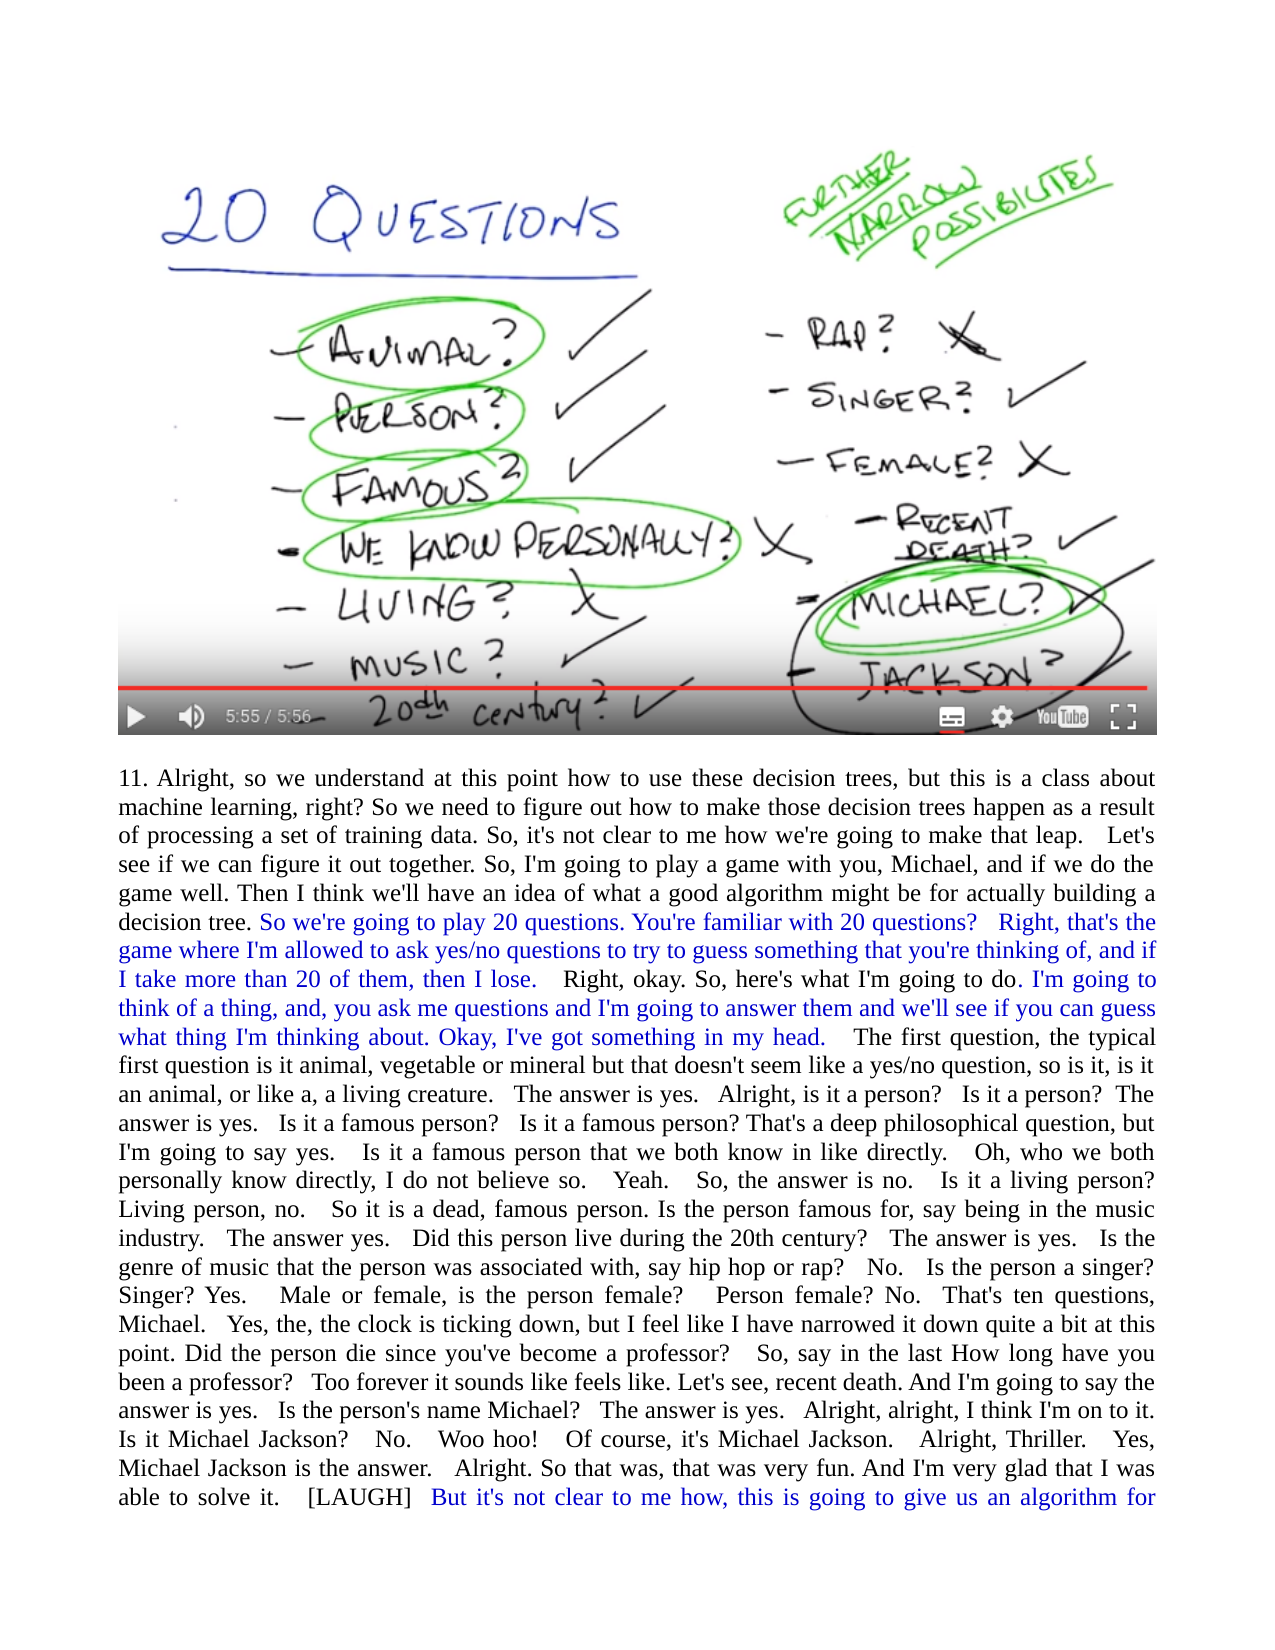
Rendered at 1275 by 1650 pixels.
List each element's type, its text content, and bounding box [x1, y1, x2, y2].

picture [118, 146, 1157, 735]
text 11. Alright, so we understand at this point how to use these decision trees, but this is a class about machine learning, right? So we need to figure out how to make those decision trees happen as a result of processing a set of training data. So, it's not clear to me how we're going to make that leap. Let's see if we can figure it out together. So, I'm going to play a game with you, Michael, and if we do the game well. Then I think we'll have an idea of what a good algorithm might be for actually building a decision tree. So we're going to play 20 questions. You're familiar with 20 questions? Right, that's the game where I'm allowed to ask yes/no questions to try to guess something that you're thinking of, and if I take more than 20 of them, then I lose. Right, okay. So, here's what I'm going to do. I'm going to think of a thing, and, you ask me questions and I'm going to answer them and we'll see if you can guess what thing I'm thinking about. Okay, I've got something in my head. The first question, the typical first question is it animal, vegetable or mineral but that doesn't seem like a yes/no question, so is it, is it an animal, or like a, a living creature. The answer is yes. Alright, is it a person? Is it a person? The answer is yes. Is it a famous person? Is it a famous person? That's a deep philosophical question, but I'm going to say yes. Is it a famous person that we both know in like directly. Oh, who we both personally know directly, I do not believe so. Yeah. So, the answer is no. Is it a living person? Living person, no. So it is a dead, famous person. Is the person famous for, say being in the music industry. The answer yes. Did this person live during the 20th century? The answer is yes. Is the genre of music that the person was associated with, say hip hop or rap? No. Is the person a singer? Singer? Yes. Male or female, is the person female? Person female? No. That's ten questions, Michael. Yes, the, the clock is ticking down, but I feel like I have narrowed it down quite a bit at this point. Did the person die since you've become a professor? So, say in the last How long have you been a professor? Too forever it sounds like feels like. Let's see, recent death. And I'm going to say the answer is yes. Is the person's name Michael? The answer is yes. Alright, alright, I think I'm on to it. Is it Michael Jackson? No. Woo hoo! Of course, it's Michael Jackson. Alright, Thriller. Yes, Michael Jackson is the answer. Alright. So that was, that was very fun. And I'm very glad that I was able to solve it. [LAUGH] But it's not clear to me how, this is going to give us an algorithm for [118, 763, 1157, 1511]
